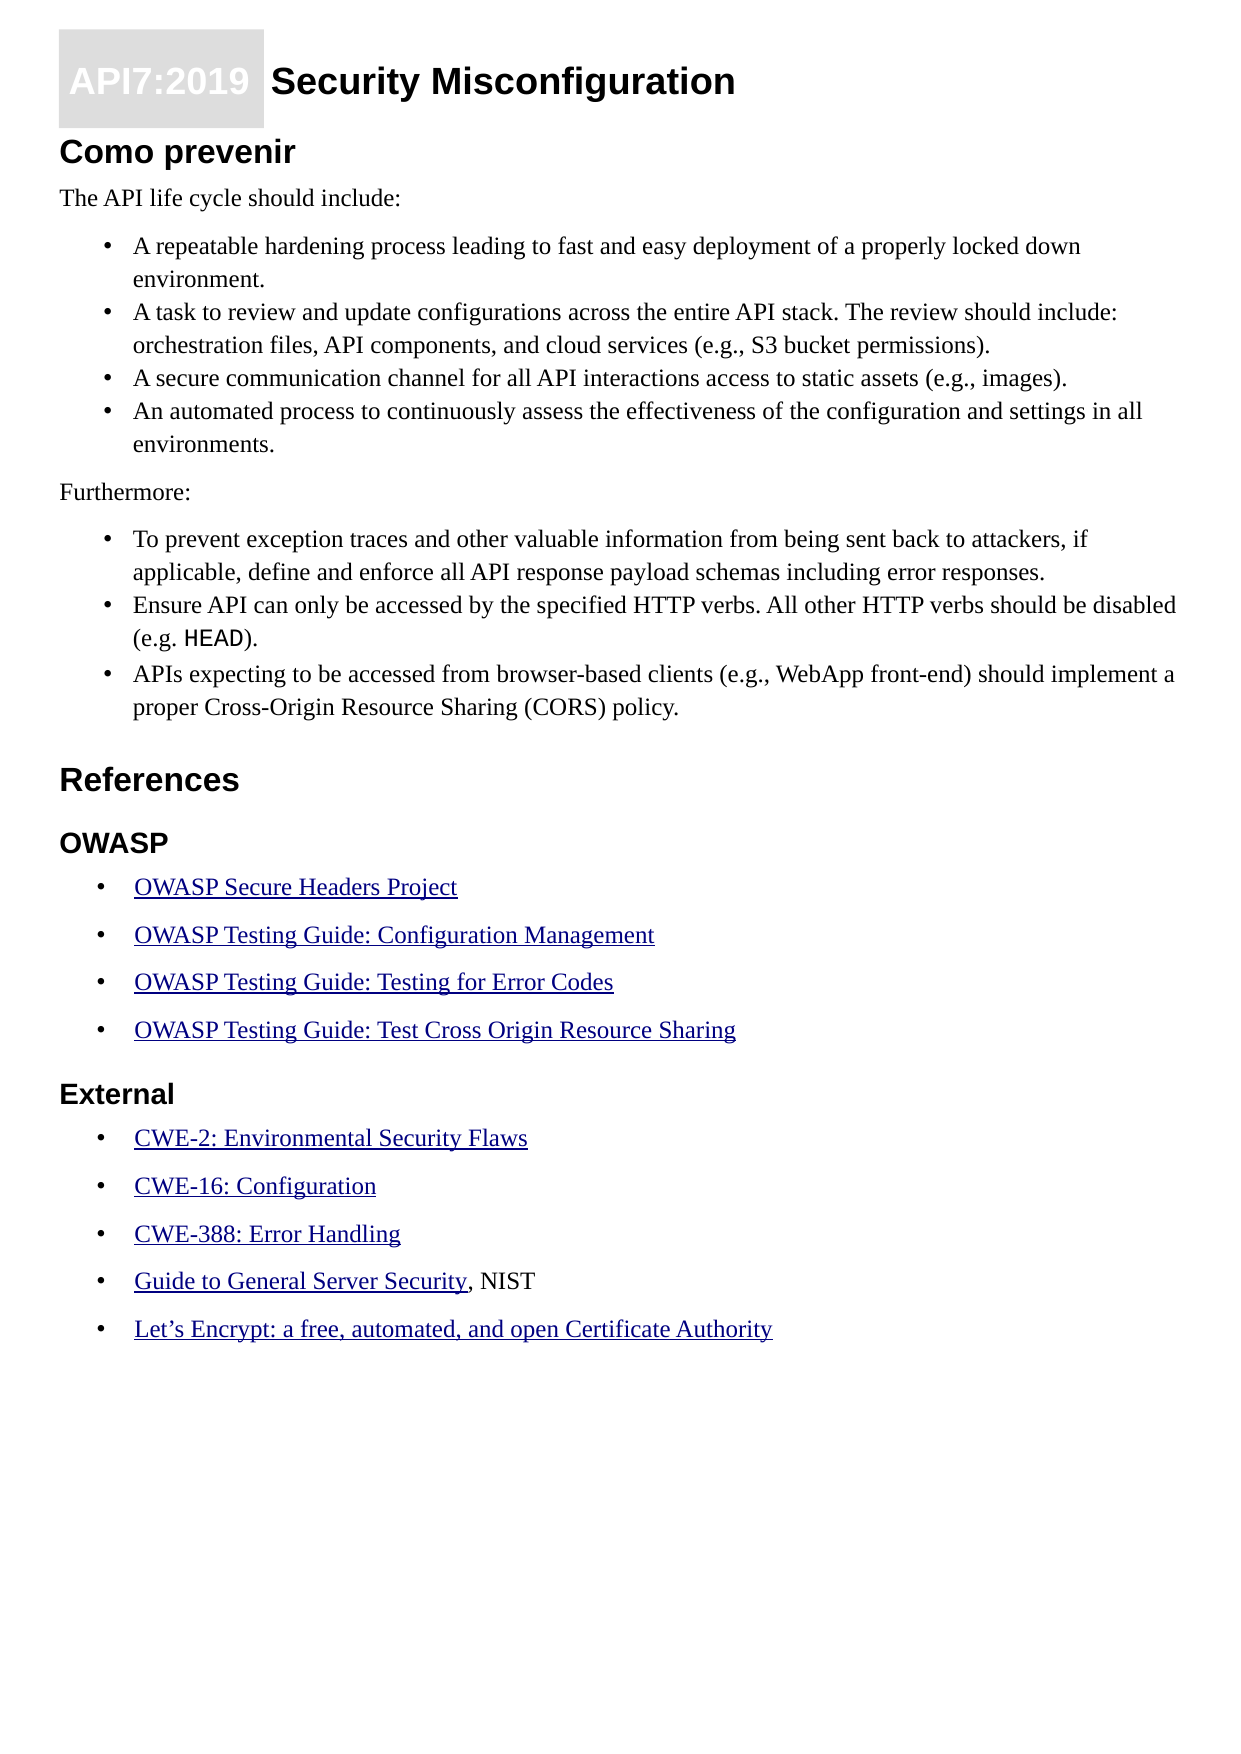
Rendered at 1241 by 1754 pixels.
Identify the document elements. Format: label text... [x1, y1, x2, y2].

list OWASP Testing Guide: Configuration Management [97, 920, 1181, 948]
list To prevent exception traces and other valuable information from being sent back to attackers, if applicable, define and enforce all API response payload schemas including error responses. [103, 524, 1181, 586]
list CWE-16: Configuration [97, 1171, 1181, 1200]
list Let’s Encrypt: a free, automated, and open Certificate Authority [97, 1314, 1181, 1343]
subtitle Como prevenir [59, 132, 1181, 171]
list An automated process to continuously assess the effectiveness of the configuration and settings in all environments. [103, 396, 1181, 458]
list CWE-2: Environmental Security Flaws [97, 1123, 1181, 1152]
text Furthermore: [59, 477, 1181, 505]
list OWASP Secure Headers Project [97, 872, 1181, 901]
list CWE-388: Error Handling [97, 1219, 1181, 1247]
list Guide to General Server Security, NIST [97, 1266, 1181, 1295]
text The API life cycle should include: [59, 183, 1181, 212]
subtitle References [59, 760, 1181, 799]
subtitle External [59, 1077, 1181, 1111]
list A repeatable hardening process leading to fast and easy deployment of a properly locked down environment. [103, 231, 1181, 293]
list OWASP Testing Guide: Test Cross Origin Resource Sharing [97, 1015, 1181, 1044]
list A secure communication channel for all API interactions access to static assets (e.g., images). [103, 363, 1181, 392]
list A task to review and update configurations across the entire API stack. The review should include: orchestration files, API components, and cloud services (e.g., S3 bucket permissions). [103, 297, 1181, 359]
list Ensure API can only be accessed by the specified HTTP verbs. All other HTTP verbs should be disabled (e.g. HEAD). [103, 590, 1181, 654]
list OWASP Testing Guide: Testing for Error Codes [97, 967, 1181, 996]
subtitle OWASP [59, 826, 1181, 860]
list APIs expecting to be accessed from browser-based clients (e.g., WebApp front-end) should implement a proper Cross-Origin Resource Sharing (CORS) policy. [103, 659, 1181, 721]
